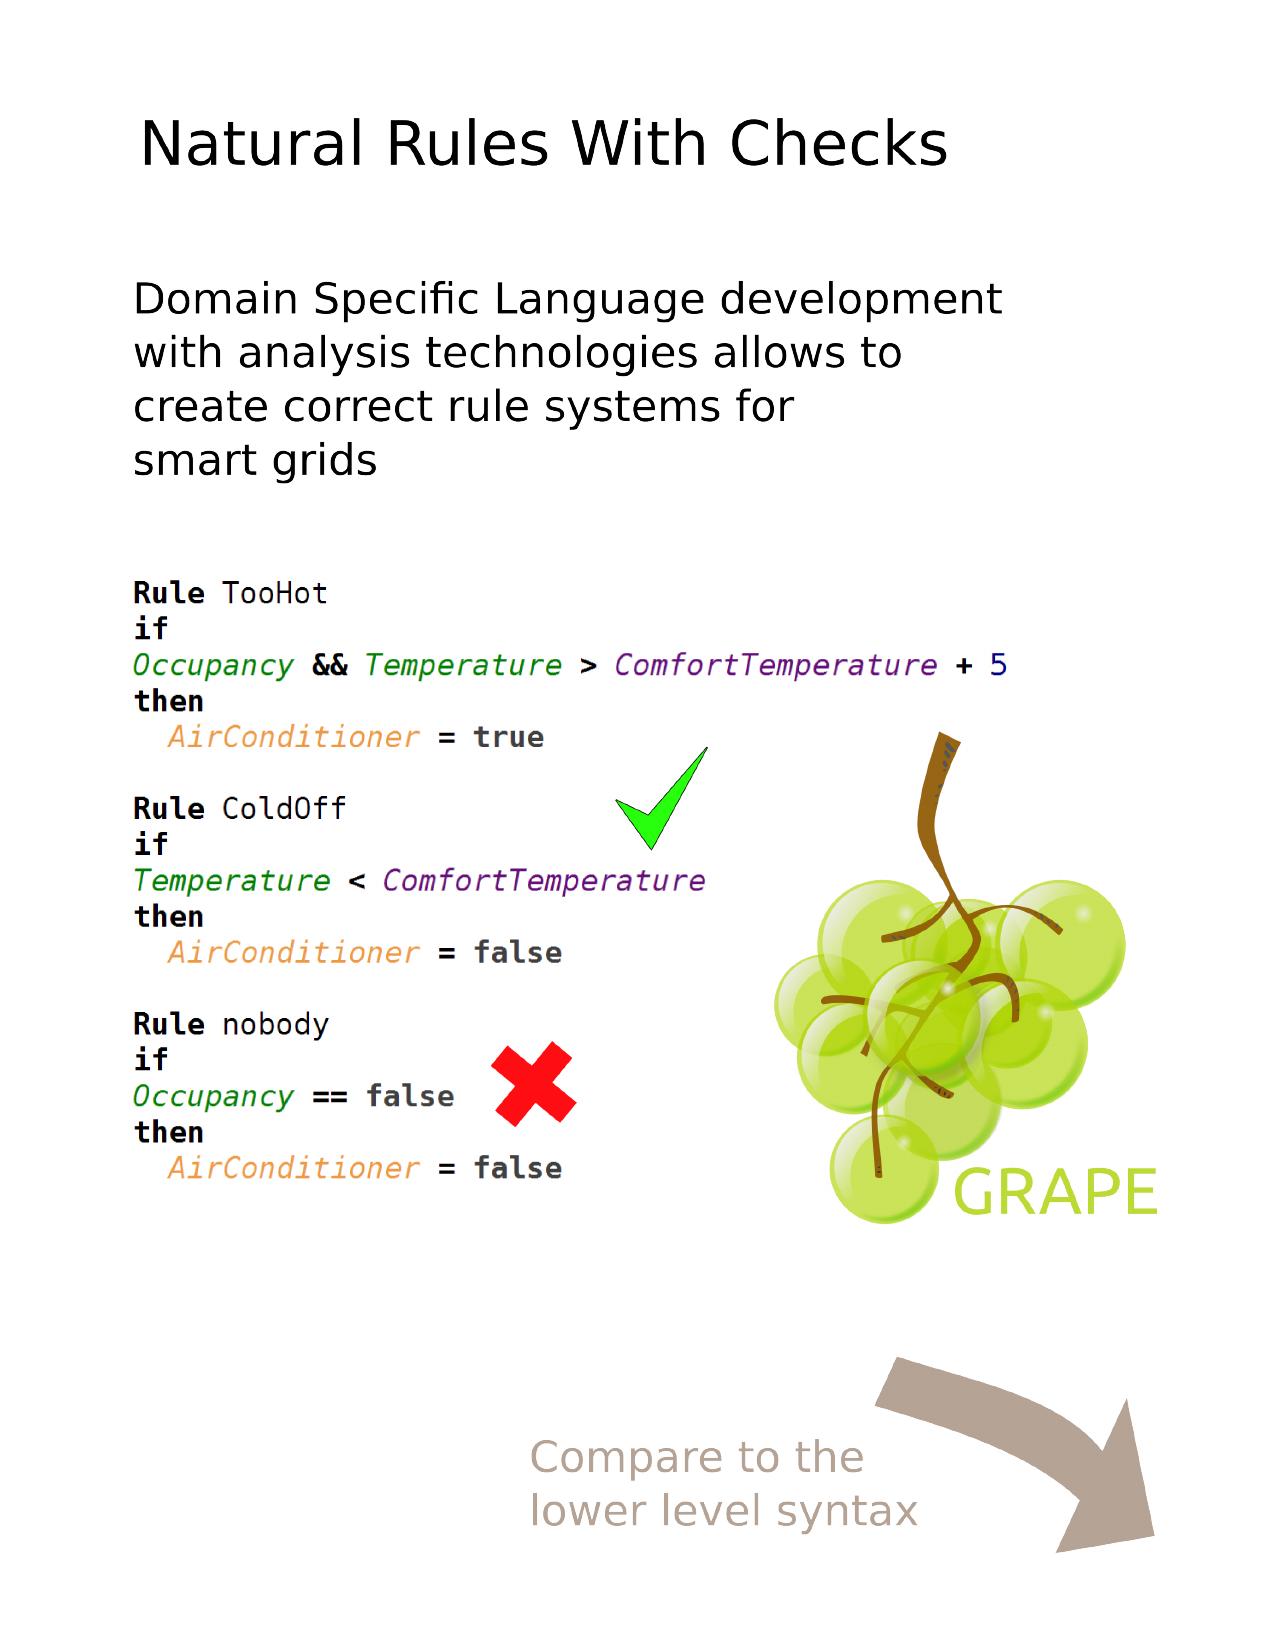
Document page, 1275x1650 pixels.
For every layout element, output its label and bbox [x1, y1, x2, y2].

picture [118, 118, 1157, 1553]
